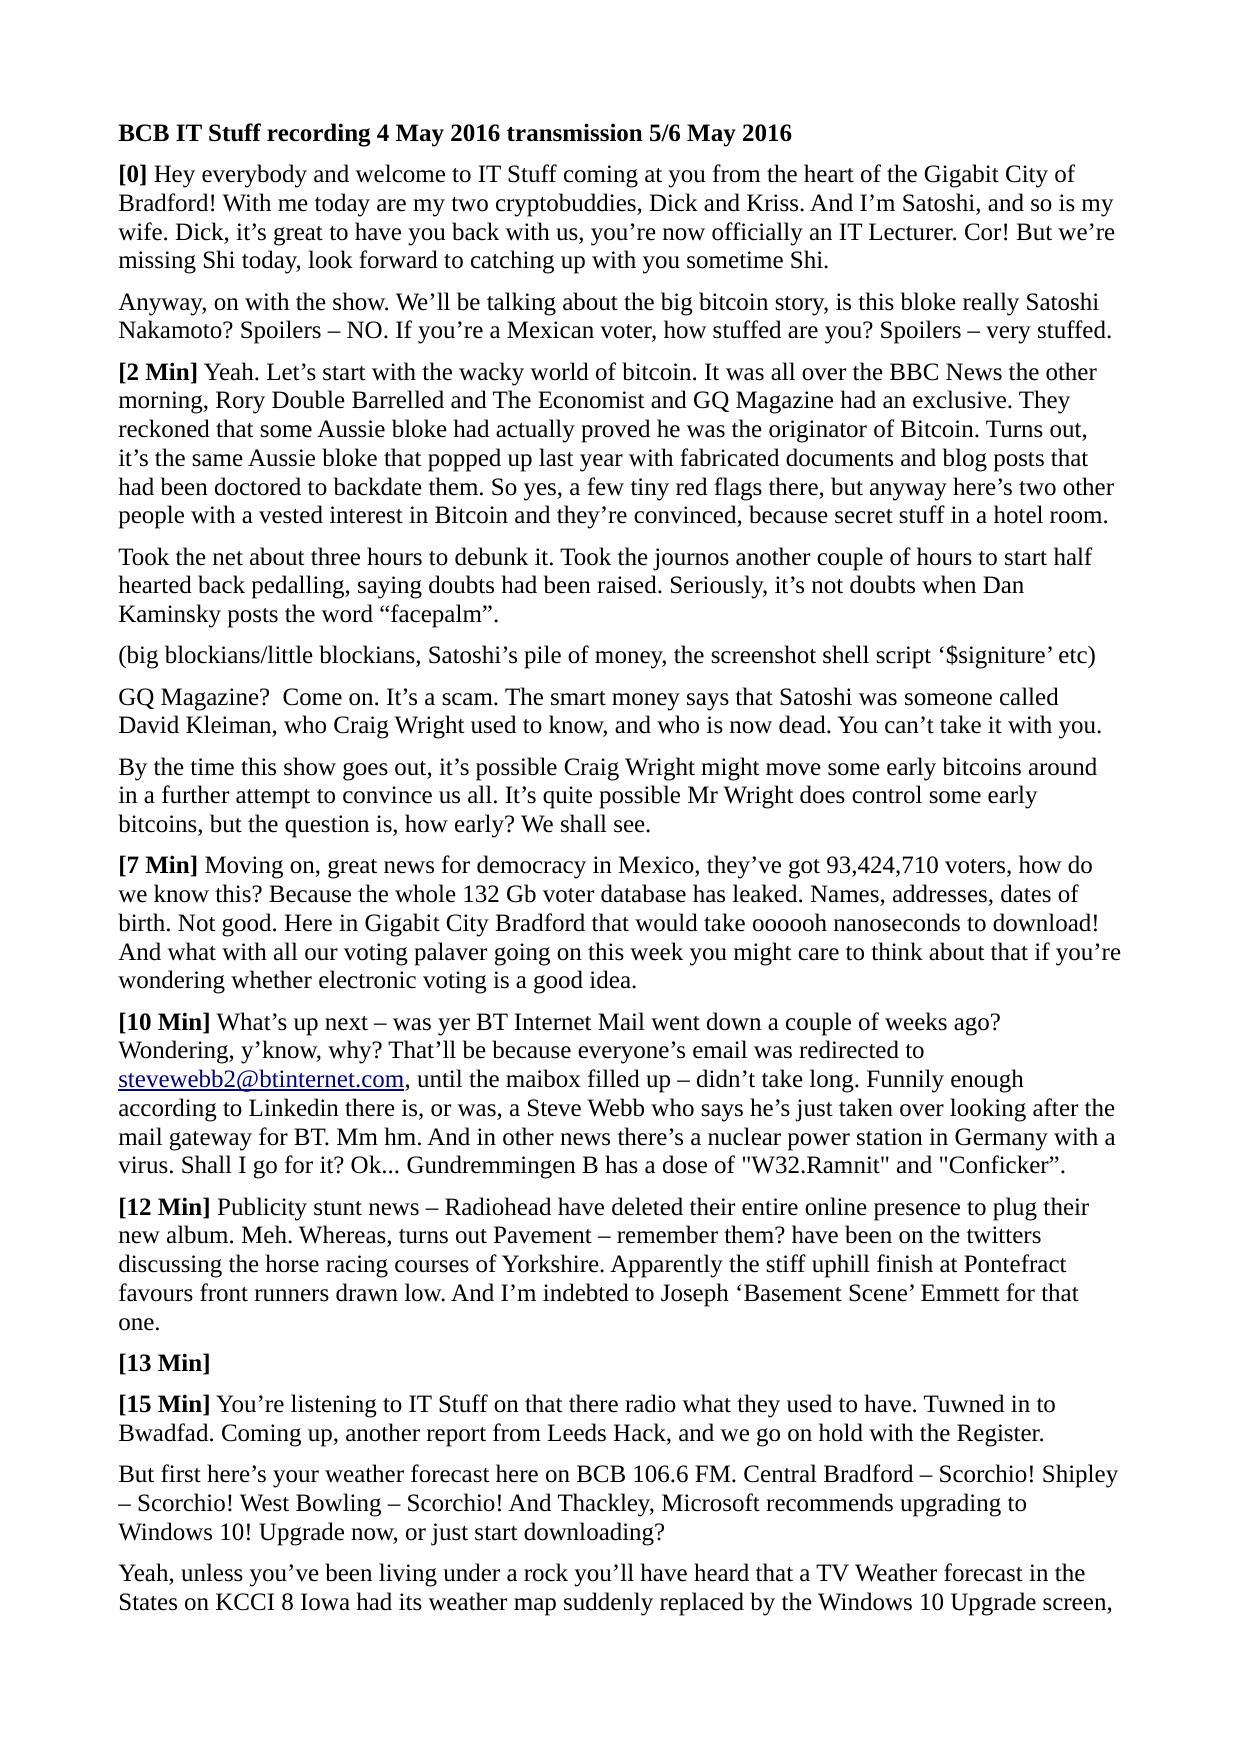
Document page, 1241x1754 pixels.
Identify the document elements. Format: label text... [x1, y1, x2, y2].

text BCB IT Stuff recording 4 May 2016 transmission 5/6 May 2016 [118, 118, 1122, 147]
text Took the net about three hours to debunk it. Took the journos another couple of hours to start half hearted back pedalling, saying doubts had been raised. Seriously, it’s not doubts when Dan Kaminsky posts the word “facepalm”. [118, 542, 1122, 628]
text But first here’s your weather forecast here on BCB 106.6 FM. Central Bradford – Scorchio! Shipley – Scorchio! West Bowling – Scorchio! And Thackley, Microsoft recommends upgrading to Windows 10! Upgrade now, or just start downloading? [118, 1459, 1122, 1546]
text (big blockians/little blockians, Satoshi’s pile of money, the screenshot shell script ‘$signiture’ etc) [118, 641, 1122, 669]
text [15 Min] You’re listening to IT Stuff on that there radio what they used to have. Tuwned in to Bwadfad. Coming up, another report from Leeds Hack, and we go on hold with the Register. [118, 1389, 1122, 1447]
text [10 Min] What’s up next – was yer BT Internet Mail went down a couple of weeks ago? Wondering, y’know, why? That’ll be because everyone’s email was redirected to stevewebb2@btinternet.com, until the maibox filled up – didn’t take long. Funnily enough according to Linkedin there is, or was, a Steve Webb who says he’s just taken over looking after the mail gateway for BT. Mm hm. And in other news there’s a nuclear power station in Germany with a virus. Shall I go for it? Ok... Gundremmingen B has a dose of "W32.Ramnit" and "Conficker”. [118, 1007, 1122, 1179]
text Anyway, on with the show. We’ll be talking about the big bitcoin story, is this bloke really Satoshi Nakamoto? Spoilers – NO. If you’re a Mexican voter, how stuffed are you? Spoilers – very stuffed. [118, 287, 1122, 344]
text [2 Min] Yeah. Let’s start with the wacky world of bitcoin. It was all over the BBC News the other morning, Rory Double Barrelled and The Economist and GQ Magazine had an exclusive. They reckoned that some Aussie bloke had actually proved he was the originator of Bitcoin. Turns out, it’s the same Aussie bloke that popped up last year with fabricated documents and blog posts that had been doctored to backdate them. So yes, a few tiny red flags there, but anyway here’s two other people with a vested interest in Bitcoin and they’re convinced, because secret stuff in a hotel room. [118, 357, 1122, 529]
text By the time this show goes out, it’s possible Craig Wright might move some early bitcoins around in a further attempt to convince us all. It’s quite possible Mr Wright does control some early bitcoins, but the question is, how early? We shall see. [118, 752, 1122, 838]
text GQ Magazine? Come on. It’s a scam. The smart money says that Satoshi was someone called David Kleiman, who Craig Wright used to know, and who is now dead. You can’t take it with you. [118, 682, 1122, 739]
text [13 Min] [118, 1348, 1122, 1377]
text Yeah, unless you’ve been living under a rock you’ll have heard that a TV Weather forecast in the States on KCCI 8 Iowa had its weather map suddenly replaced by the Windows 10 Upgrade screen, [118, 1558, 1122, 1616]
text [7 Min] Moving on, great news for democracy in Mexico, they’ve got 93,424,710 voters, how do we know this? Because the whole 132 Gb voter database has leaked. Names, addresses, dates of birth. Not good. Here in Gigabit City Bradford that would take oooooh nanoseconds to download! And what with all our voting palaver going on this week you might care to think about that if you’re wondering whether electronic voting is a good idea. [118, 851, 1122, 994]
text [12 Min] Publicity stunt news – Radiohead have deleted their entire online presence to plug their new album. Meh. Whereas, turns out Pavement – remember them? have been on the twitters discussing the horse racing courses of Yorkshire. Apparently the stiff uphill finish at Pontefract favours front runners drawn low. And I’m indebted to Joseph ‘Basement Scene’ Emmett for that one. [118, 1192, 1122, 1336]
text [0] Hey everybody and welcome to IT Stuff coming at you from the heart of the Gigabit City of Bradford! With me today are my two cryptobuddies, Dick and Kriss. And I’m Satoshi, and so is my wife. Dick, it’s great to have you back with us, you’re now officially an IT Lecturer. Cor! But we’re missing Shi today, look forward to catching up with you sometime Shi. [118, 159, 1122, 274]
